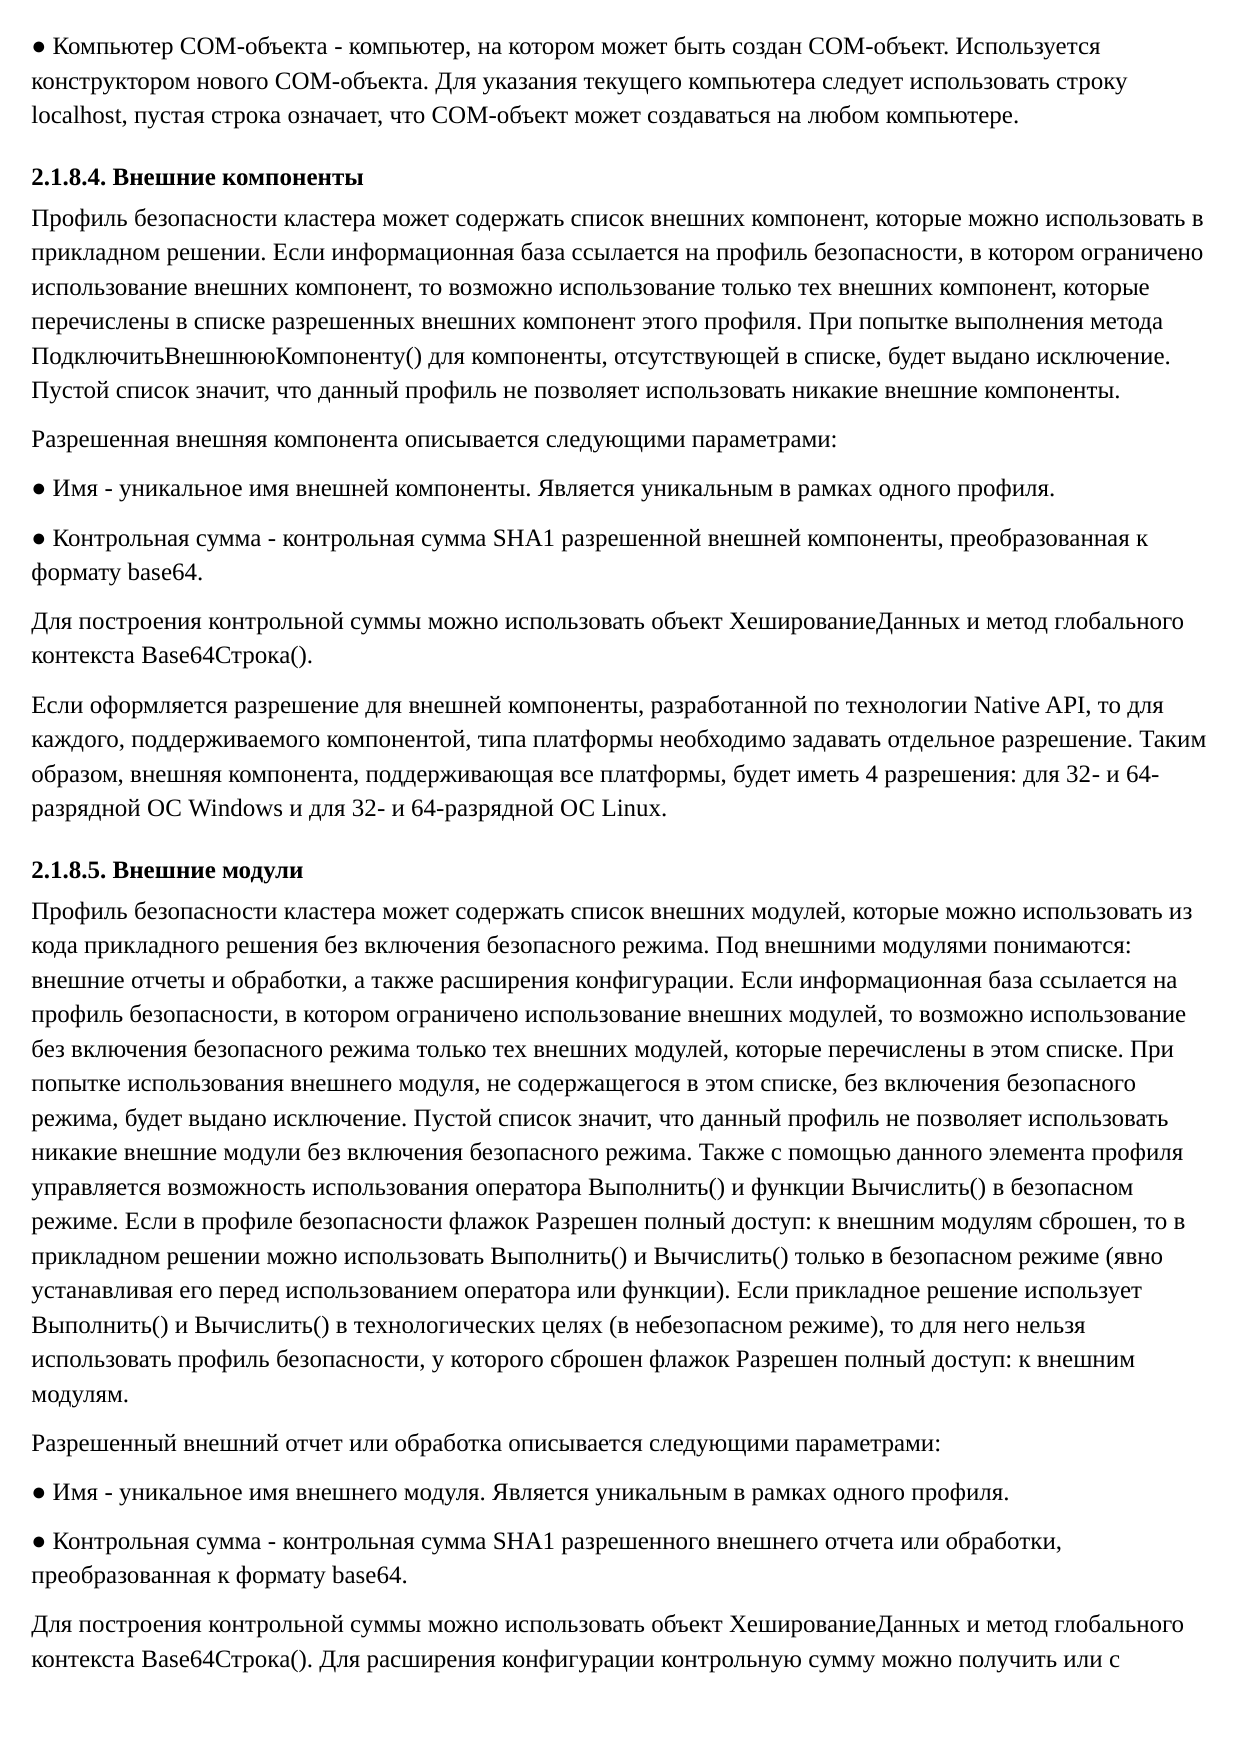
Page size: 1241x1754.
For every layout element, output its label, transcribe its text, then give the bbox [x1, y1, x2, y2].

text Профиль безопасности кластера может содержать список внешних компонент, которые можно использовать в прикладном решении. Если информационная база ссылается на профиль безопасности, в котором ограничено использование внешних компонент, то возможно использование только тех внешних компонент, которые перечислены в списке разрешенных внешних компонент этого профиля. При попытке выполнения метода ПодключитьВнешнююКомпоненту() для компоненты, отсутствующей в списке, будет выдано исключение. Пустой список значит, что данный профиль не позволяет использовать никакие внешние компоненты. [31, 203, 1212, 404]
text ● Имя ‑ уникальное имя внешней компоненты. Является уникальным в рамках одного профиля. [31, 473, 1212, 502]
subtitle 2.1.8.4. Внешние компоненты [31, 162, 1212, 191]
text ● Компьютер COM-объекта ‑ компьютер, на котором может быть создан COM-объект. Используется конструктором нового COM-объекта. Для указания текущего компьютера следует использовать строку localhost, пустая строка означает, что COM-объект может создаваться на любом компьютере. [31, 31, 1212, 129]
text Для построения контрольной суммы можно использовать объект ХешированиеДанных и метод глобального контекста Base64Строка(). [31, 606, 1212, 669]
text Разрешенная внешняя компонента описывается следующими параметрами: [31, 424, 1212, 453]
text Для построения контрольной суммы можно использовать объект ХешированиеДанных и метод глобального контекста Base64Строка(). Для расширения конфигурации контрольную сумму можно получить или с [31, 1609, 1212, 1673]
text ● Контрольная сумма ‑ контрольная сумма SHA1 разрешенного внешнего отчета или обработки, преобразованная к формату base64. [31, 1526, 1212, 1589]
text ● Контрольная сумма ‑ контрольная сумма SHA1 разрешенной внешней компоненты, преобразованная к формату base64. [31, 523, 1212, 586]
text ● Имя ‑ уникальное имя внешнего модуля. Является уникальным в рамках одного профиля. [31, 1477, 1212, 1506]
text Профиль безопасности кластера может содержать список внешних модулей, которые можно использовать из кода прикладного решения без включения безопасного режима. Под внешними модулями понимаются: внешние отчеты и обработки, а также расширения конфигурации. Если информационная база ссылается на профиль безопасности, в котором ограничено использование внешних модулей, то возможно использование без включения безопасного режима только тех внешних модулей, которые перечислены в этом списке. При попытке использования внешнего модуля, не содержащегося в этом списке, без включения безопасного режима, будет выдано исключение. Пустой список значит, что данный профиль не позволяет использовать никакие внешние модули без включения безопасного режима. Также с помощью данного элемента профиля управляется возможность использования оператора Выполнить() и функции Вычислить() в безопасном режиме. Если в профиле безопасности флажок Разрешен полный доступ: к внешним модулям сброшен, то в прикладном решении можно использовать Выполнить() и Вычислить() только в безопасном режиме (явно устанавливая его перед использованием оператора или функции). Если прикладное решение использует Выполнить() и Вычислить() в технологических целях (в небезопасном режиме), то для него нельзя использовать профиль безопасности, у которого сброшен флажок Разрешен полный доступ: к внешним модулям. [31, 896, 1212, 1407]
subtitle 2.1.8.5. Внешние модули [31, 855, 1212, 883]
text Разрешенный внешний отчет или обработка описывается следующими параметрами: [31, 1428, 1212, 1456]
text Если оформляется разрешение для внешней компоненты, разработанной по технологии Native API, то для каждого, поддерживаемого компонентой, типа платформы необходимо задавать отдельное разрешение. Таким образом, внешняя компонента, поддерживающая все платформы, будет иметь 4 разрешения: для 32‑ и 64-разрядной ОС Windows и для 32‑ и 64-разрядной ОС Linux. [31, 690, 1212, 822]
